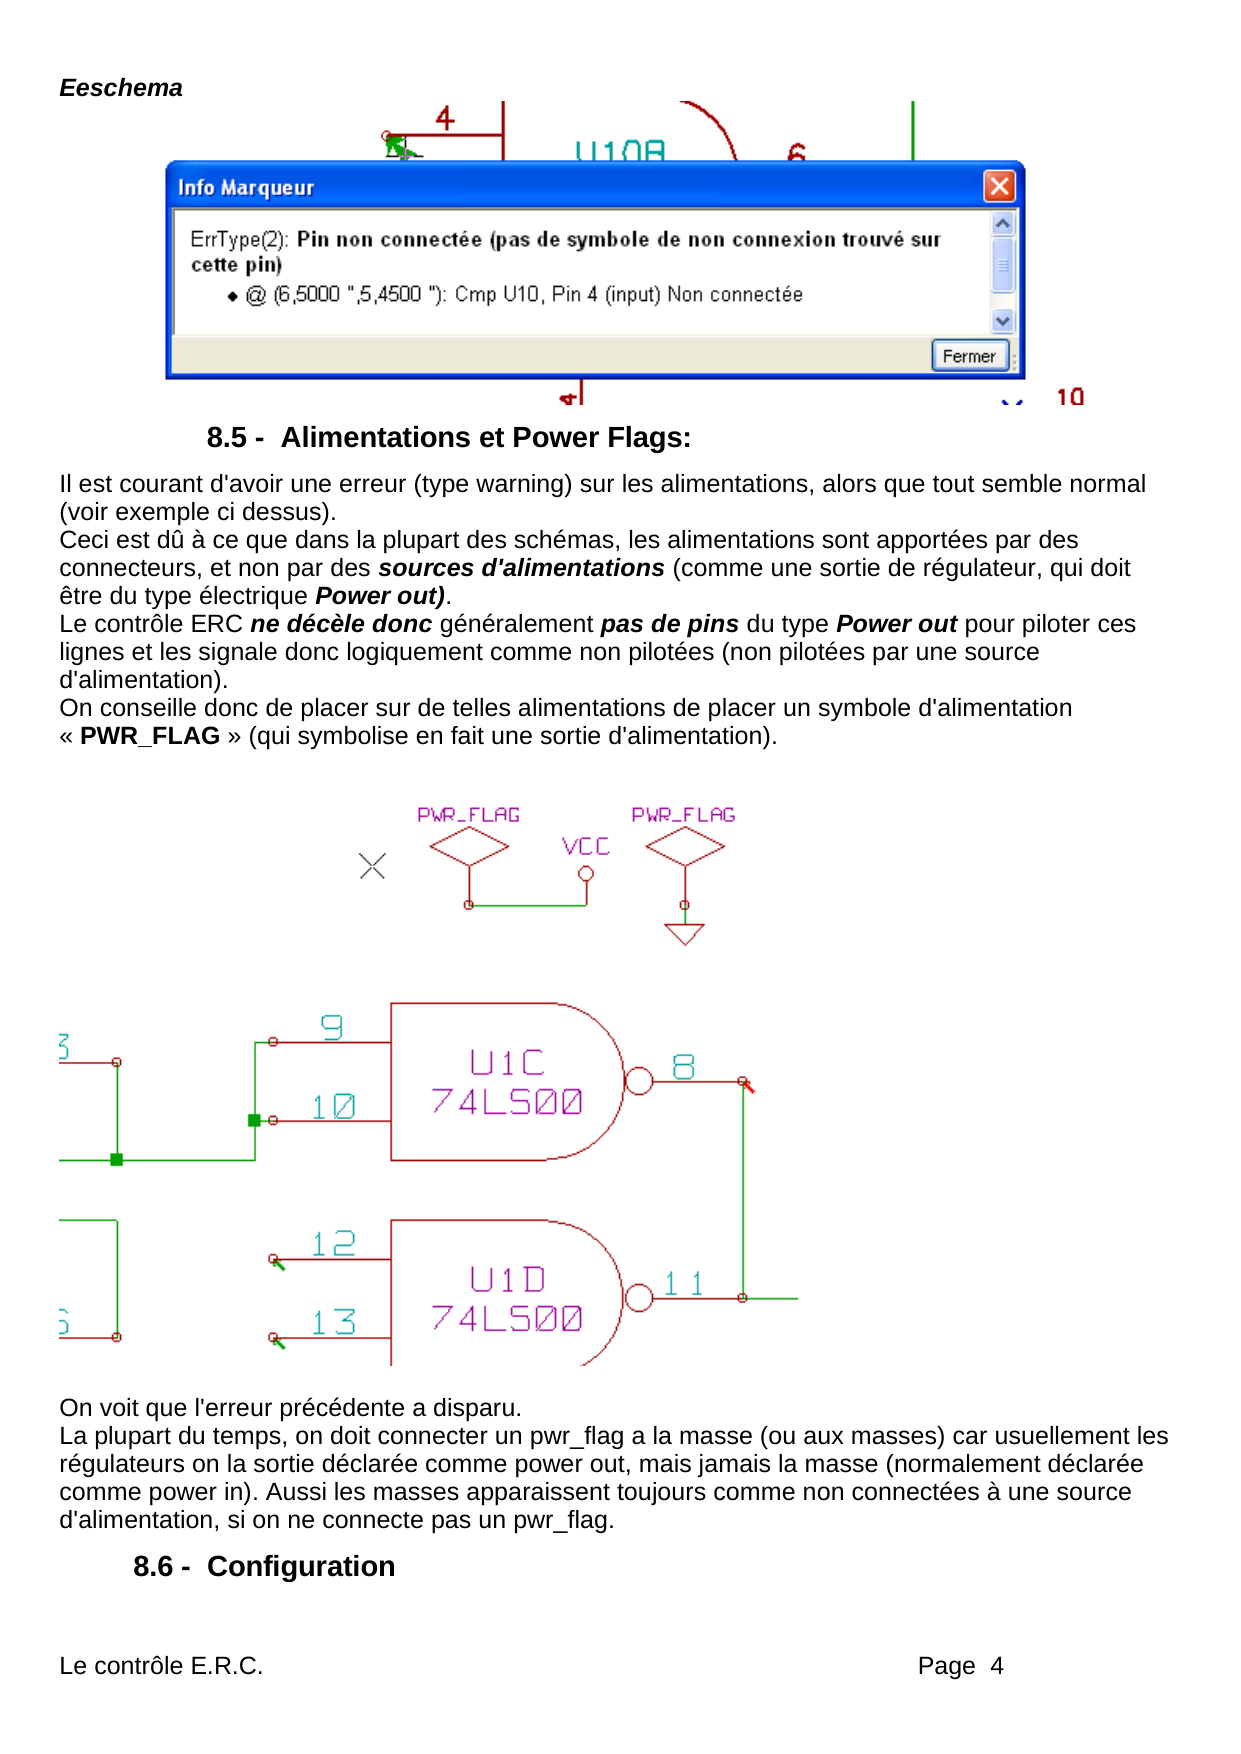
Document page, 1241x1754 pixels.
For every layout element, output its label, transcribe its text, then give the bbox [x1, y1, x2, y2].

subtitle Alimentations et Power Flags: [133, 421, 1181, 454]
text Le contrôle ERC ne décèle donc généralement pas de pins du type Power out pour piloter ces lignes et les signale donc logiquement comme non pilotées (non pilotées par une source d'alimentation). [59, 610, 1181, 694]
subtitle Configuration [59, 1550, 1181, 1582]
picture [136, 101, 1104, 405]
text Il est courant d'avoir une erreur (type warning) sur les alimentations, alors que tout semble normal (voir exemple ci dessus). [59, 470, 1181, 526]
text La plupart du temps, on doit connecter un pwr_flag a la masse (ou aux masses) car usuellement les régulateurs on la sortie déclarée comme power out, mais jamais la masse (normalement déclarée comme power in). Aussi les masses apparaissent toujours comme non connectées à une source d'alimentation, si on ne connecte pas un pwr_flag. [59, 1422, 1181, 1534]
text On voit que l'erreur précédente a disparu. [59, 1394, 1181, 1422]
text On conseille donc de placer sur de telles alimentations de placer un symbole d'alimentation « PWR_FLAG » (qui symbolise en fait une sortie d'alimentation). [59, 694, 1181, 750]
text Ceci est dû à ce que dans la plupart des schémas, les alimentations sont apportées par des connecteurs, et non par des sources d'alimentations (comme une sortie de régulateur, qui doit être du type électrique Power out). [59, 526, 1181, 610]
